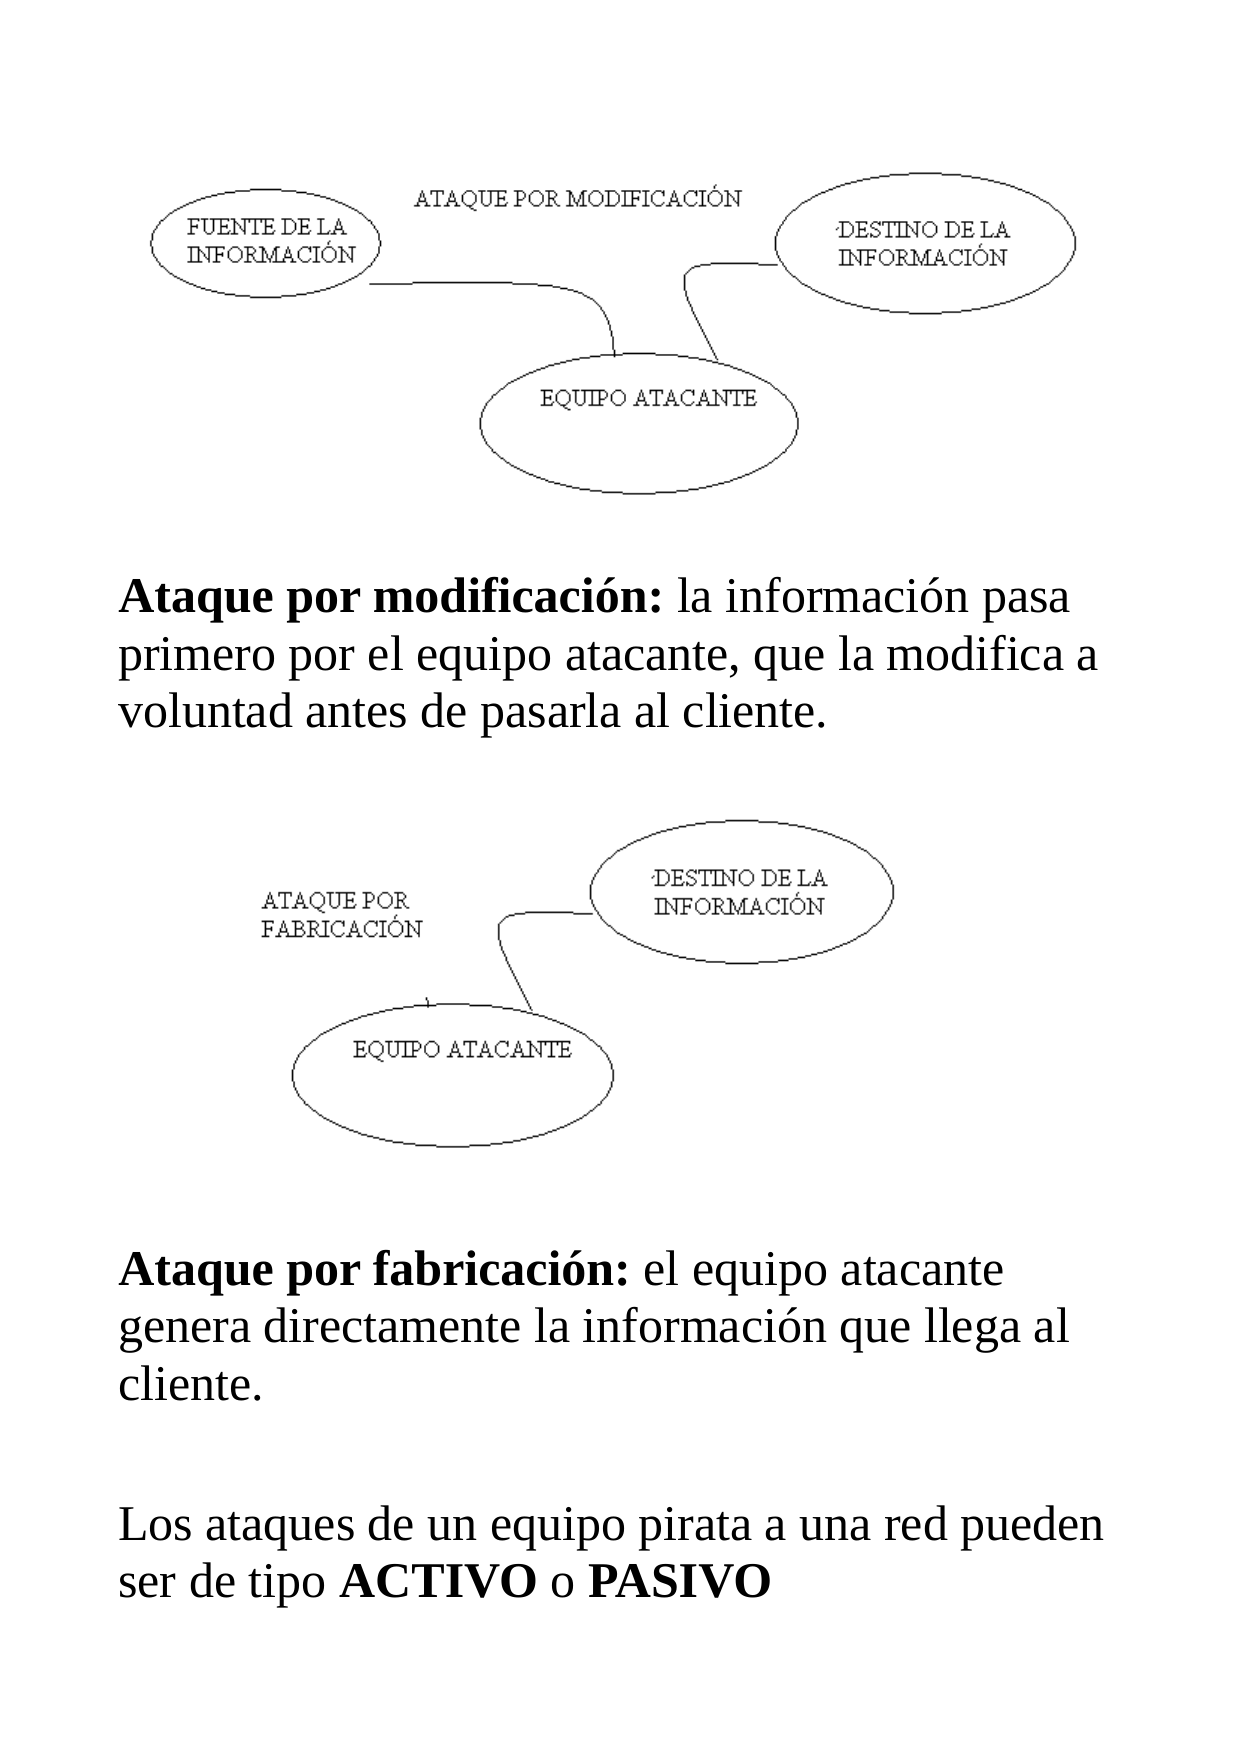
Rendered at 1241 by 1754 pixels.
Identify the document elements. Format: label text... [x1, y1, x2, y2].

text Ataque por fabricación: el equipo atacante genera directamente la información que llega al cliente. [118, 1239, 1122, 1411]
text Ataque por modificación: la información pasa primero por el equipo atacante, que la modifica a voluntad antes de pasarla al cliente. [118, 566, 1122, 739]
picture [134, 760, 983, 1217]
text Los ataques de un equipo pirata a una red pueden ser de tipo ACTIVO o PASIVO [118, 1494, 1122, 1609]
picture [134, 127, 1105, 545]
